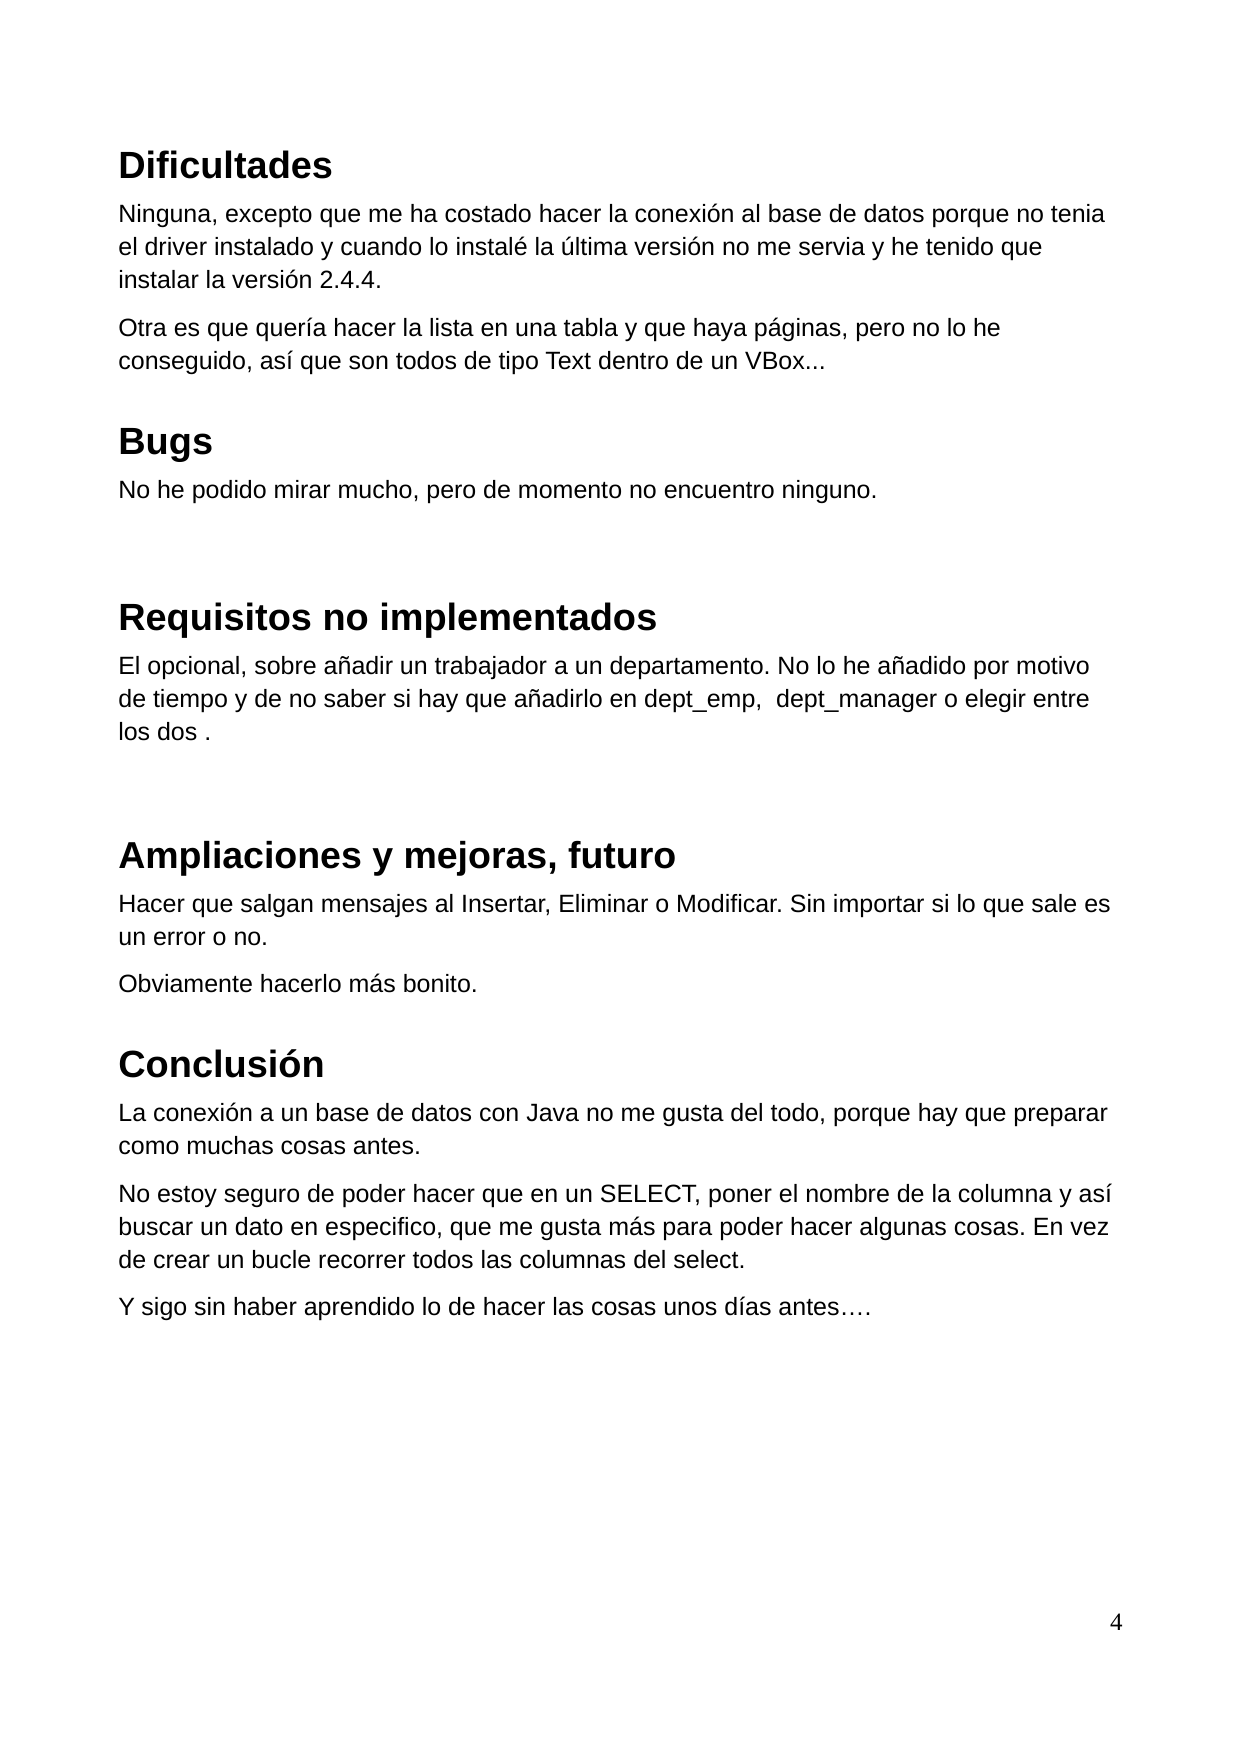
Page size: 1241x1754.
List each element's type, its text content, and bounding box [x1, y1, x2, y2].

subtitle Ampliaciones y mejoras, futuro [118, 833, 1122, 876]
text La conexión a un base de datos con Java no me gusta del todo, porque hay que preparar como muchas cosas antes. [118, 1098, 1122, 1160]
text Ninguna, excepto que me ha costado hacer la conexión al base de datos porque no tenia el driver instalado y cuando lo instalé la última versión no me servia y he tenido que instalar la versión 2.4.4. [118, 199, 1122, 294]
subtitle Requisitos no implementados [118, 595, 1122, 638]
subtitle Dificultades [118, 143, 1122, 187]
text Hacer que salgan mensajes al Insertar, Eliminar o Modificar. Sin importar si lo que sale es un error o no. [118, 889, 1122, 951]
text Obviamente hacerlo más bonito. [118, 969, 1122, 998]
text No he podido mirar mucho, pero de momento no encuentro ninguno. [118, 475, 1122, 503]
text Otra es que quería hacer la lista en una tabla y que haya páginas, pero no lo he conseguido, así que son todos de tipo Text dentro de un VBox... [118, 313, 1122, 375]
text Y sigo sin haber aprendido lo de hacer las cosas unos días antes…. [118, 1292, 1122, 1321]
text El opcional, sobre añadir un trabajador a un departamento. No lo he añadido por motivo de tiempo y de no saber si hay que añadirlo en dept_emp, dept_manager o elegir entre los dos . [118, 651, 1122, 746]
subtitle Bugs [118, 418, 1122, 462]
subtitle Conclusión [118, 1042, 1122, 1086]
text No estoy seguro de poder hacer que en un SELECT, poner el nombre de la columna y así buscar un dato en especifico, que me gusta más para poder hacer algunas cosas. En vez de crear un bucle recorrer todos las columnas del select. [118, 1179, 1122, 1273]
